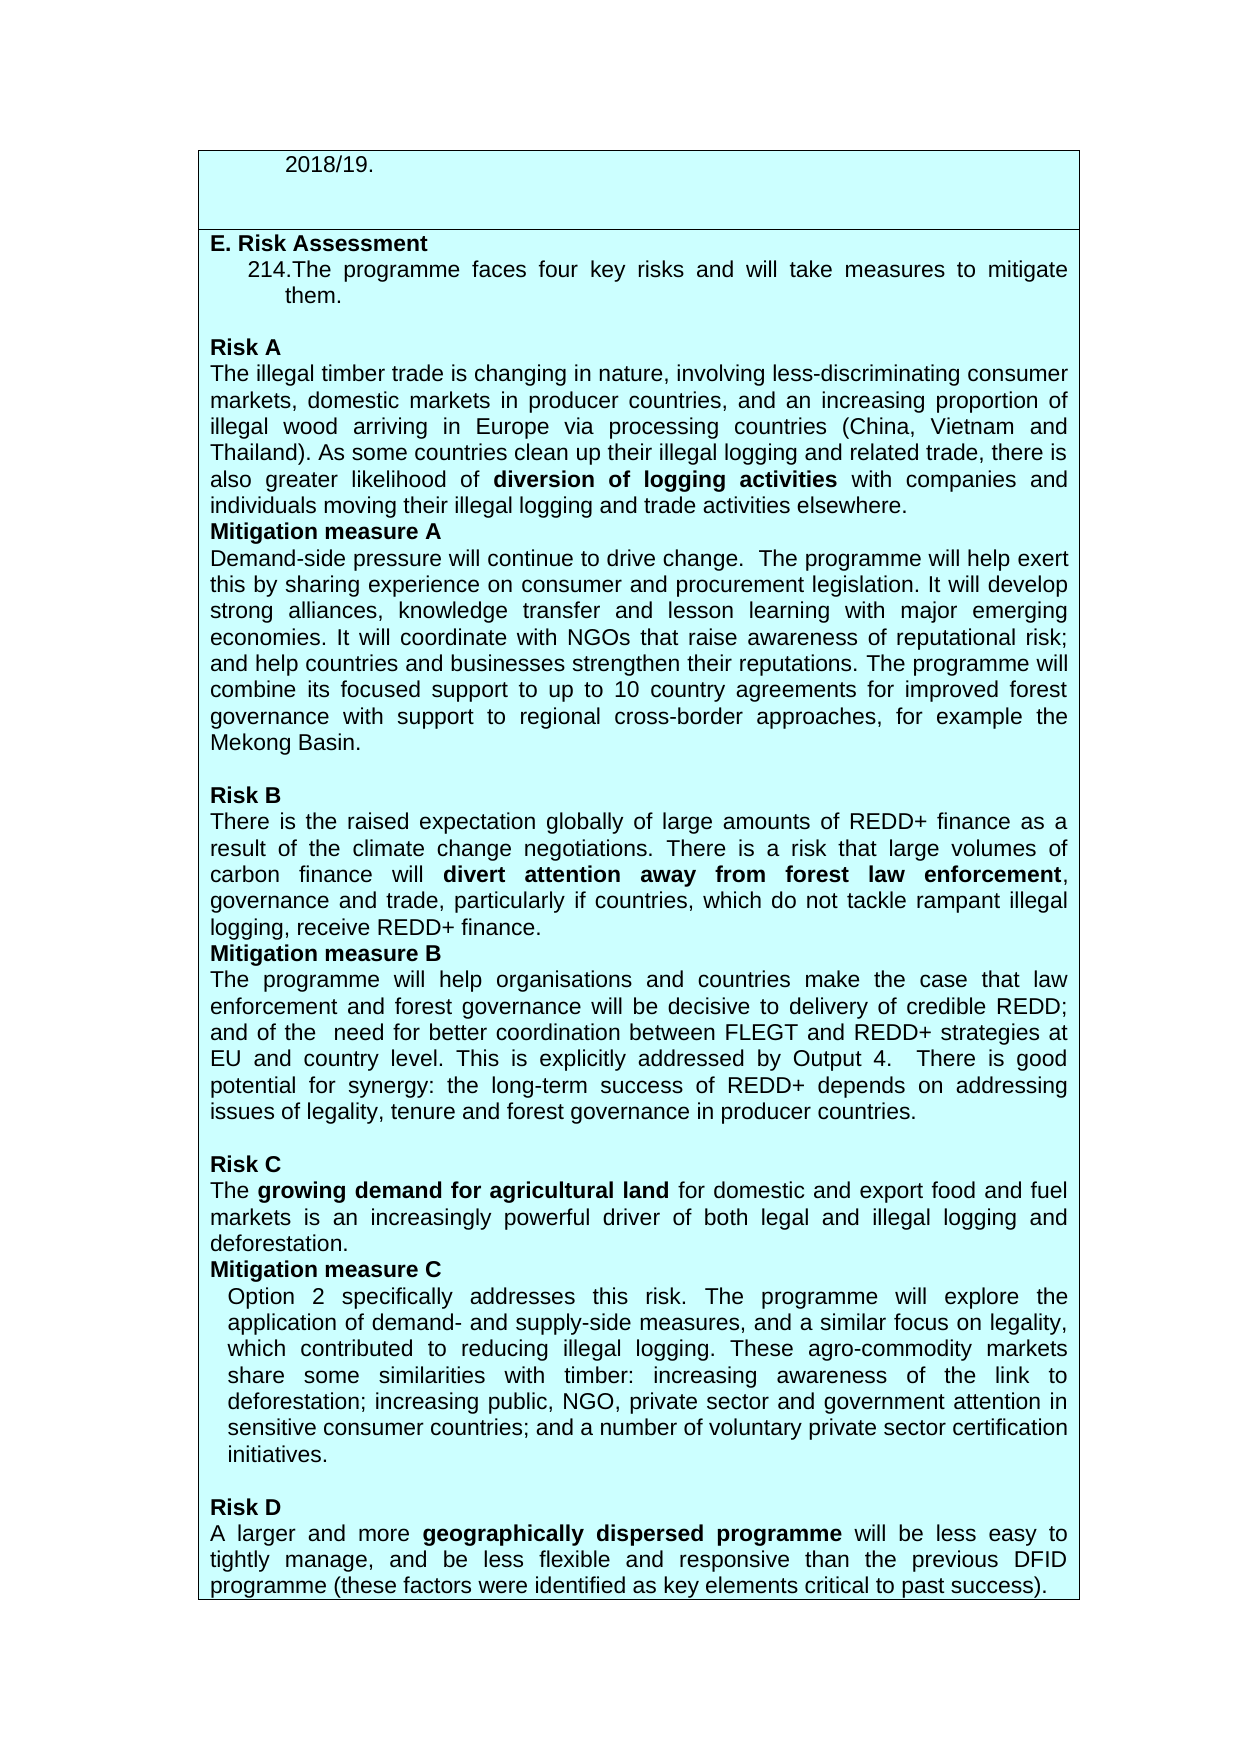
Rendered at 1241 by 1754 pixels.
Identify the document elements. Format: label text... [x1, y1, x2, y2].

table_cell E. Risk Assessment The programme faces four key risks and will take measures to mitigate them. Risk A The illegal timber trade is changing in nature, involving less-discriminating consumer markets, domestic markets in producer countries, and an increasing proportion of illegal wood arriving in Europe via processing countries (China, Vietnam and Thailand). As some countries clean up their illegal logging and related trade, there is also greater likelihood of diversion of logging activities with companies and individuals moving their illegal logging and trade activities elsewhere. Mitigation measure A Demand-side pressure will continue to drive change. The programme will help exert this by sharing experience on consumer and procurement legislation. It will develop strong alliances, knowledge transfer and lesson learning with major emerging economies. It will coordinate with NGOs that raise awareness of reputational risk; and help countries and businesses strengthen their reputations. The programme will combine its focused support to up to 10 country agreements for improved forest governance with support to regional cross-border approaches, for example the Mekong Basin. Risk B There is the raised expectation globally of large amounts of REDD+ finance as a result of the climate change negotiations. There is a risk that large volumes of carbon finance will divert attention away from forest law enforcement, governance and trade, particularly if countries, which do not tackle rampant illegal logging, receive REDD+ finance. Mitigation measure B The programme will help organisations and countries make the case that law enforcement and forest governance will be decisive to delivery of credible REDD; and of the need for better coordination between FLEGT and REDD+ strategies at EU and country level. This is explicitly addressed by Output 4. There is good potential for synergy: the long-term success of REDD+ depends on addressing issues of legality, tenure and forest governance in producer countries. Risk C The growing demand for agricultural land for domestic and export food and fuel markets is an increasingly powerful driver of both legal and illegal logging and deforestation. Mitigation measure C Option 2 specifically addresses this risk. The programme will explore the application of demand- and supply-side measures, and a similar focus on legality, which contributed to reducing illegal logging. These agro-commodity markets share some similarities with timber: increasing awareness of the link to deforestation; increasing public, NGO, private sector and government attention in sensitive consumer countries; and a number of voluntary private sector certification initiatives. Risk D A larger and more geographically dispersed programme will be less easy to tightly manage, and be less flexible and responsive than the previous DFID programme (these factors were identified as key elements critical to past success). [199, 230, 1079, 1599]
